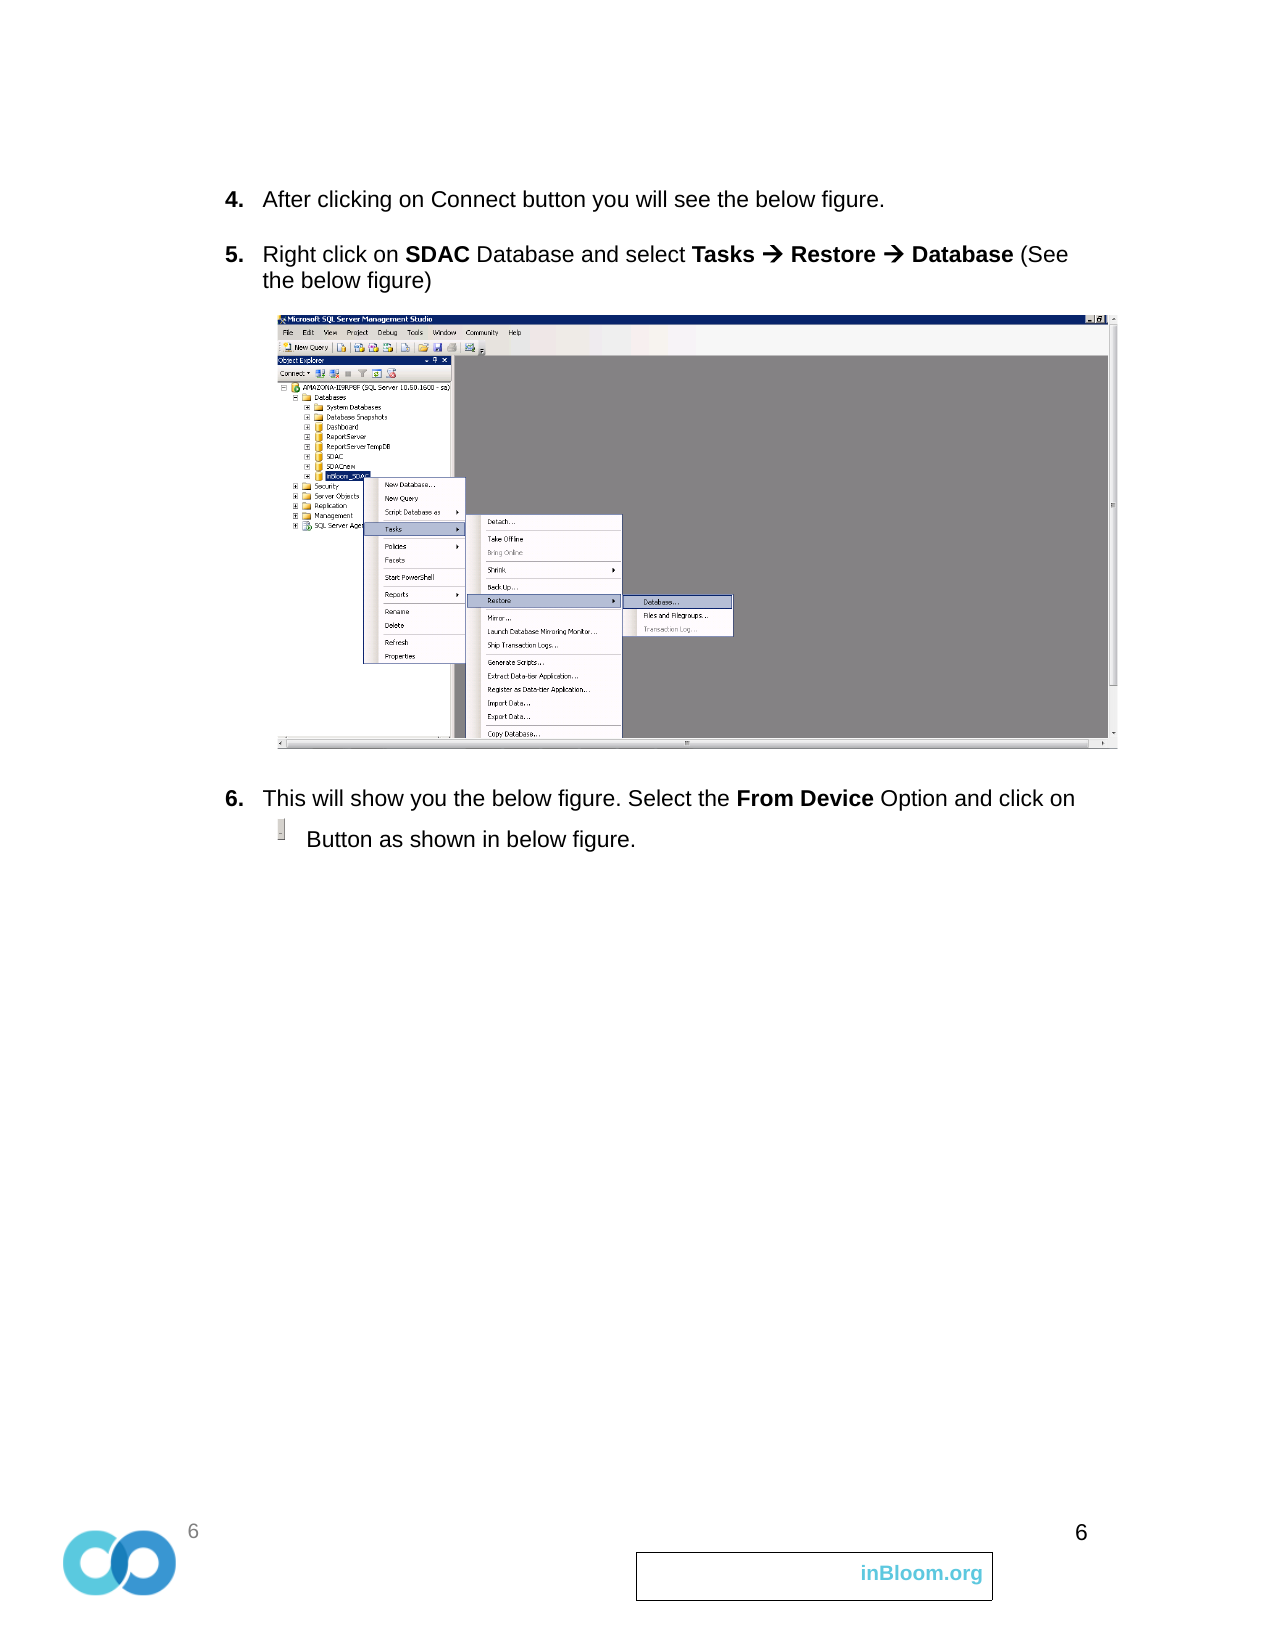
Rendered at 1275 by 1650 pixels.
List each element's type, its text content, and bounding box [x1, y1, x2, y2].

list This will show you the below figure. Select the From Device Option and click on Button as shown in below figure. [225, 785, 1087, 852]
picture [53, 1518, 926, 1635]
list Right click on SDAC Database and select Tasks  Restore  Database (See the below figure) [225, 241, 1087, 293]
list After clicking on Connect button you will see the below figure. [225, 186, 1087, 212]
picture [277, 315, 1119, 749]
picture [277, 818, 285, 840]
